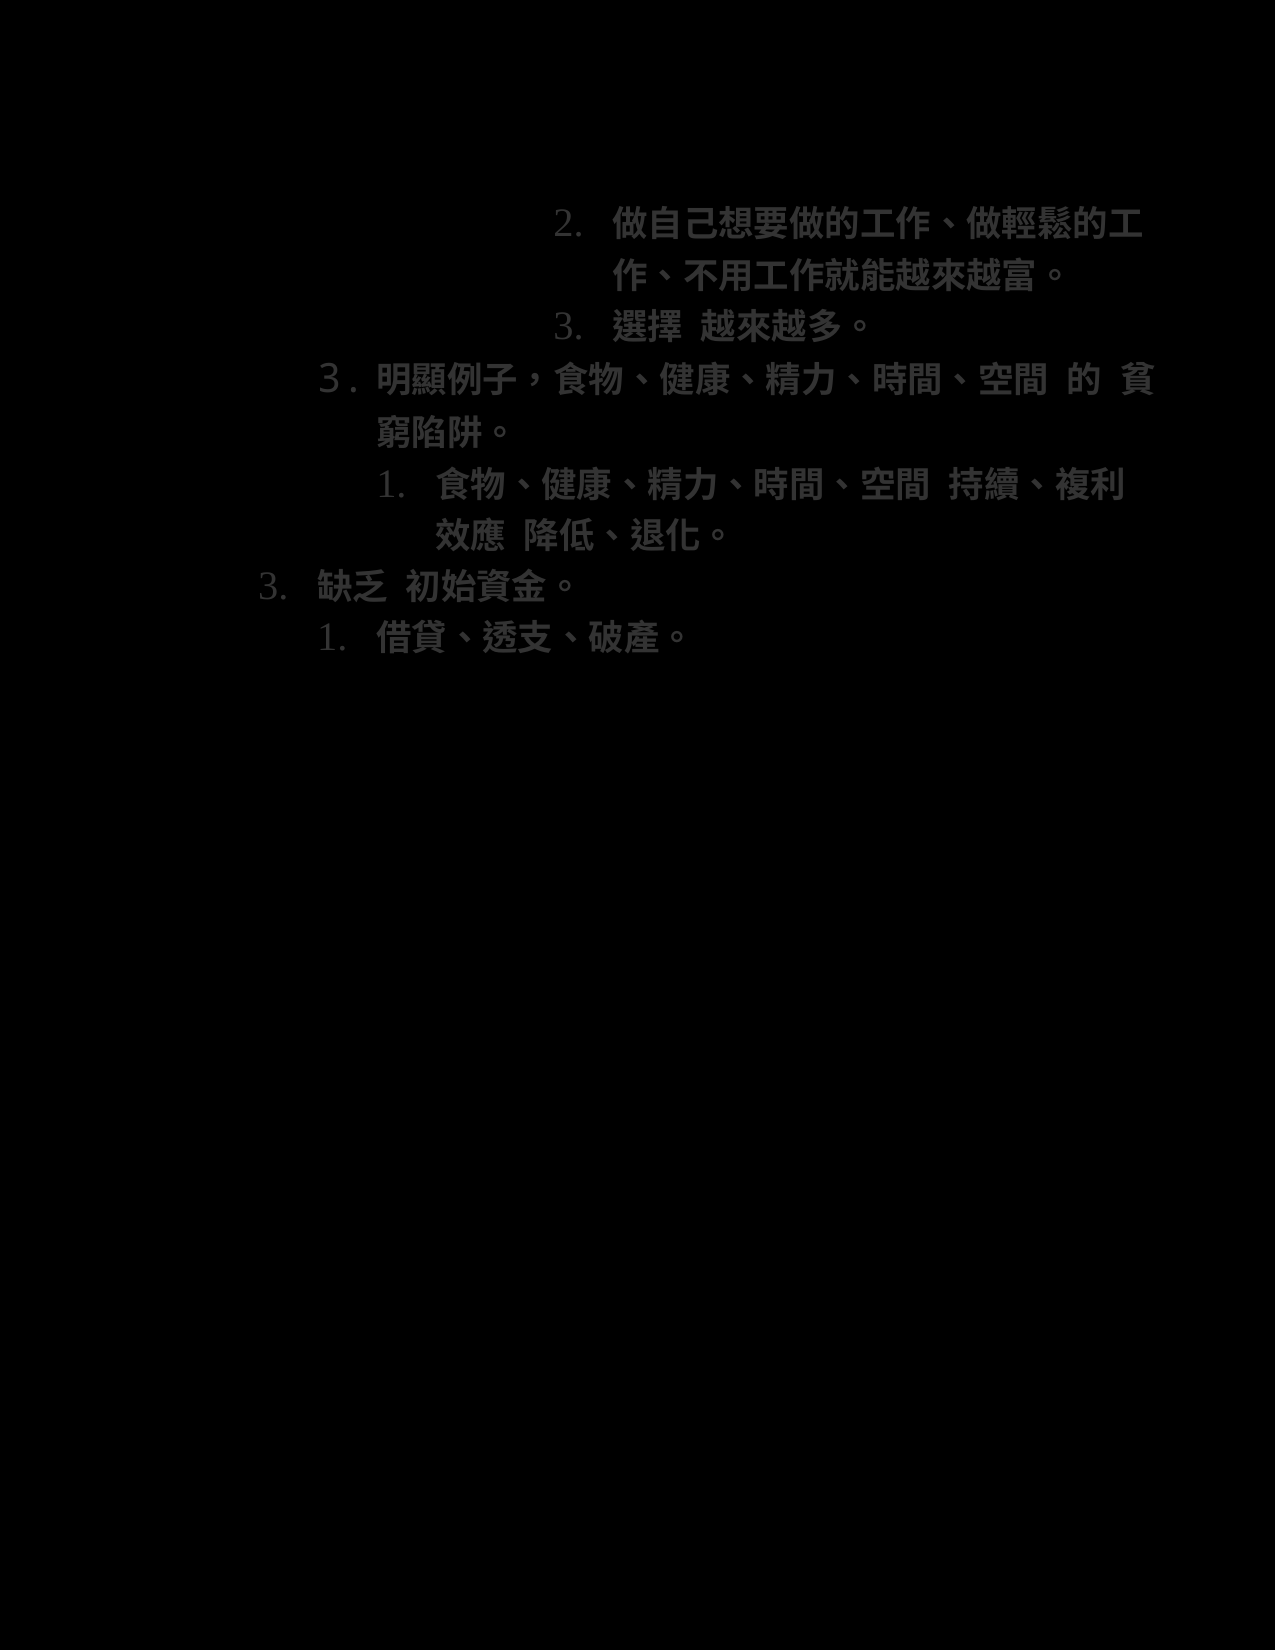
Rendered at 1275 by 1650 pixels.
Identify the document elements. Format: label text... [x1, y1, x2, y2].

list 明顯例子，食物、健康、精力、時間、空間 的 貧窮陷阱。 [317, 349, 1157, 456]
list 食物、健康、精力、時間、空間 持續、複利效應 降低、退化。 [376, 456, 1157, 558]
list 做自己想要做的工作、做輕鬆的工作、不用工作就能越來越富。 [553, 196, 1157, 298]
list 借貸、透支、破產。 [317, 610, 1157, 661]
list 選擇 越來越多。 [553, 298, 1157, 349]
list 缺乏 初始資金。 [258, 558, 1157, 610]
